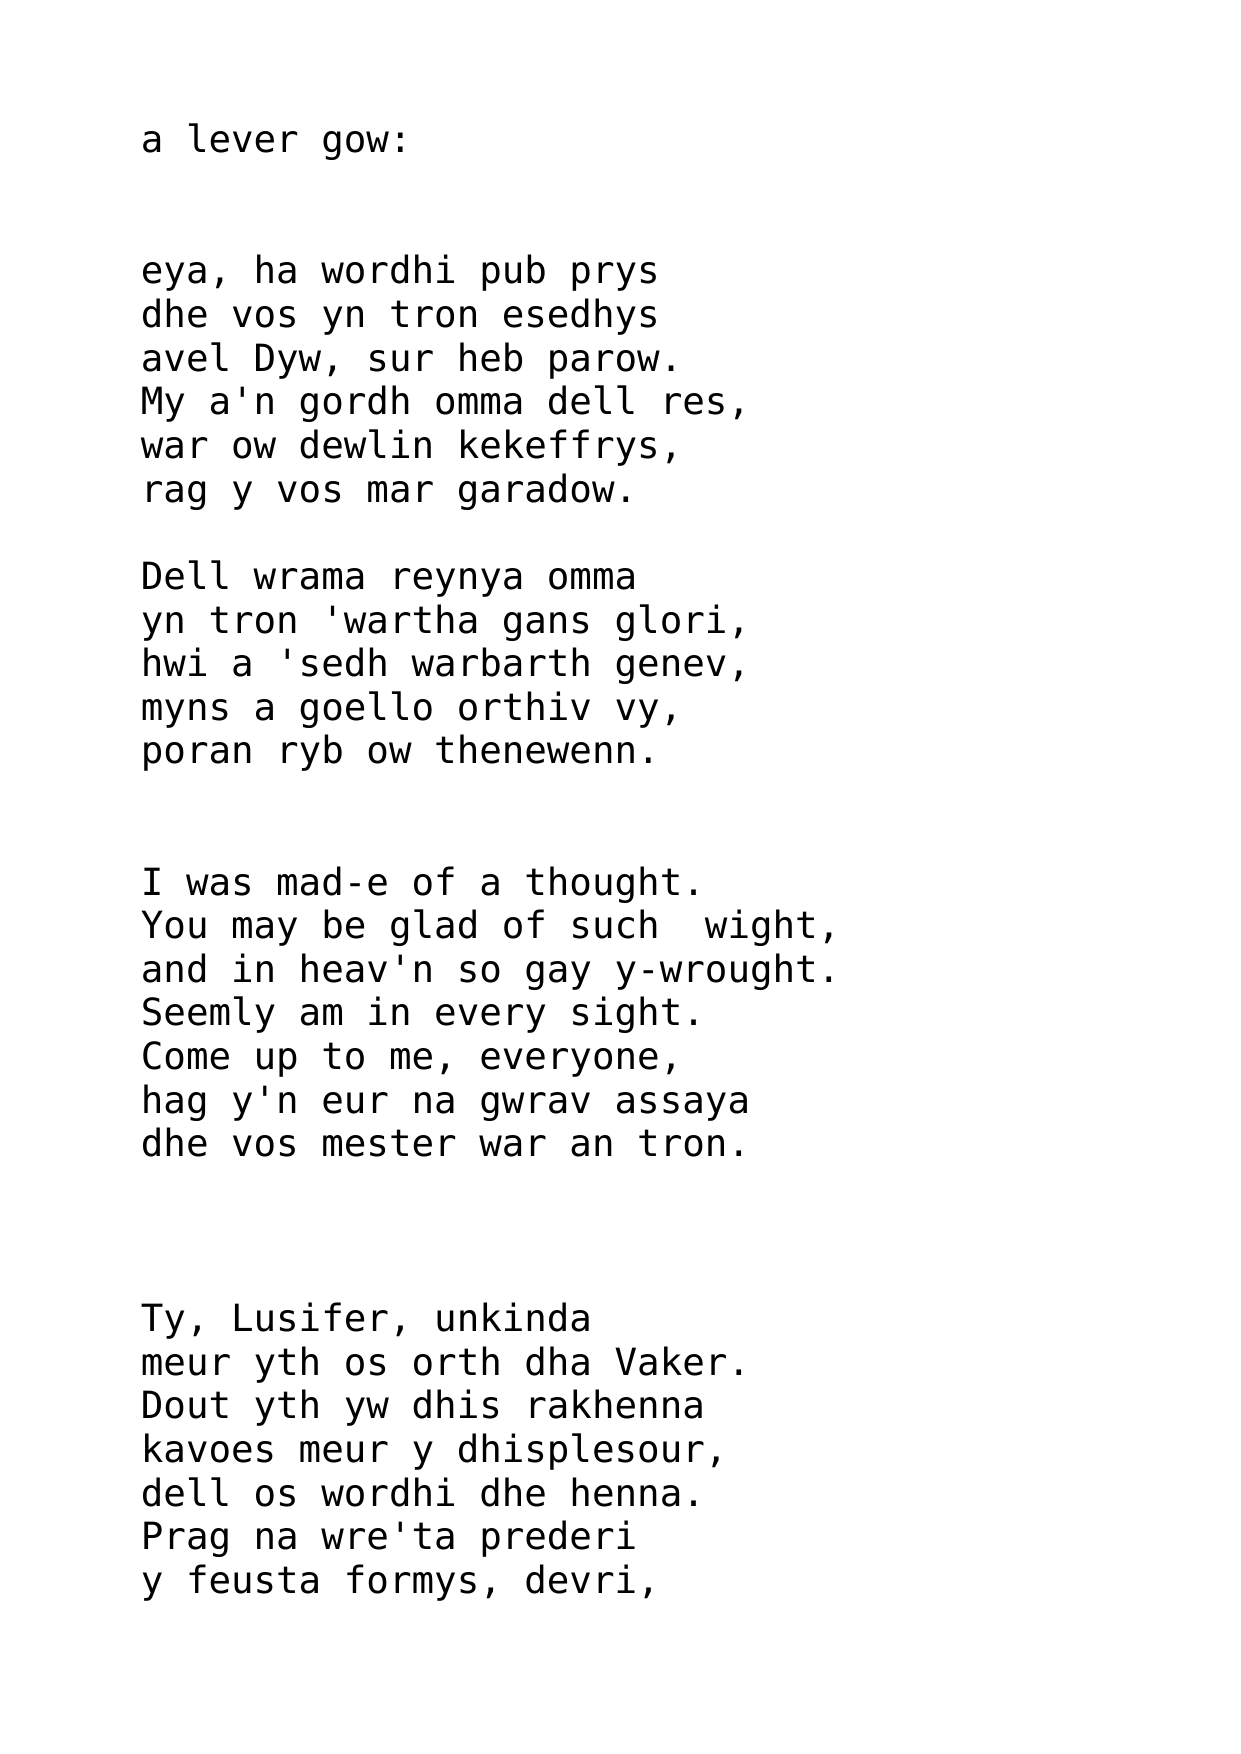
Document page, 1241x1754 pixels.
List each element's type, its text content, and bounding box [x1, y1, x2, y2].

text My a'n gordh omma dell res, [118, 380, 1122, 424]
text yn tron 'wartha gans glori, [118, 598, 1122, 642]
text war ow dewlin kekeffrys, [118, 424, 1122, 467]
text dhe vos mester war an tron. [118, 1122, 1122, 1166]
text Ty, Lusifer, unkinda [118, 1297, 1122, 1340]
text y feusta formys, devri, [118, 1558, 1122, 1602]
text hag y'n eur na gwrav assaya [118, 1078, 1122, 1122]
text dhe vos yn tron esedhys [118, 293, 1122, 336]
text Seemly am in every sight. [118, 991, 1122, 1035]
text eya, ha wordhi pub prys [118, 249, 1122, 293]
text Dout yth yw dhis rakhenna [118, 1384, 1122, 1427]
text avel Dyw, sur heb parow. [118, 336, 1122, 380]
text a lever gow: [118, 118, 1122, 162]
text and in heav'n so gay y-wrought. [118, 947, 1122, 991]
text myns a goello orthiv vy, [118, 686, 1122, 729]
text Dell wrama reynya omma [118, 554, 1122, 598]
text meur yth os orth dha Vaker. [118, 1340, 1122, 1384]
text hwi a 'sedh warbarth genev, [118, 642, 1122, 686]
text I was mad-e of a thought. [118, 860, 1122, 904]
text Come up to me, everyone, [118, 1035, 1122, 1078]
text Prag na wre'ta prederi [118, 1515, 1122, 1558]
text You may be glad of such wight, [118, 904, 1122, 947]
text poran ryb ow thenewenn. [118, 729, 1122, 773]
text rag y vos mar garadow. [118, 467, 1122, 511]
text dell os wordhi dhe henna. [118, 1471, 1122, 1515]
text kavoes meur y dhisplesour, [118, 1427, 1122, 1471]
